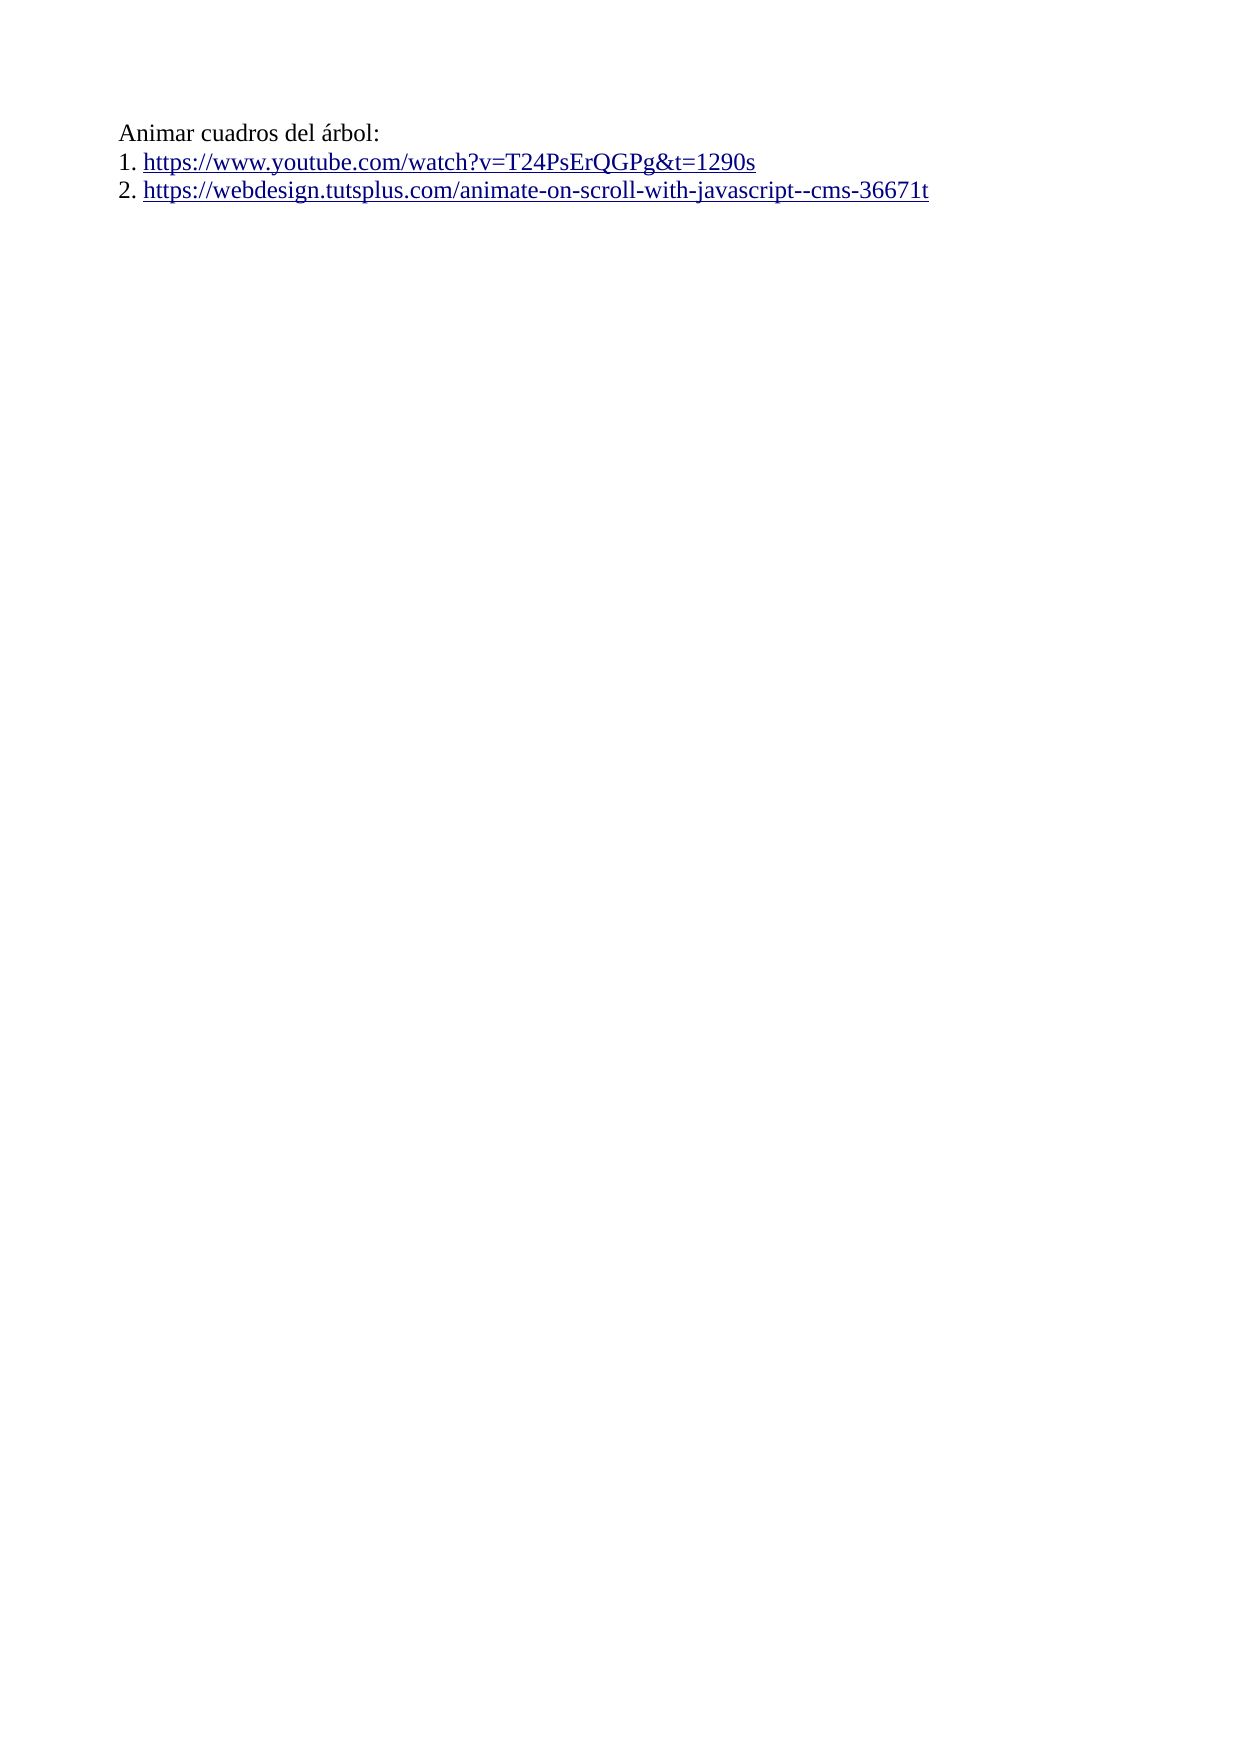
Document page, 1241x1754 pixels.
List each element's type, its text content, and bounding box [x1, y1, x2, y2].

text 1. https://www.youtube.com/watch?v=T24PsErQGPg&t=1290s [118, 147, 1122, 176]
text 2. https://webdesign.tutsplus.com/animate-on-scroll-with-javascript--cms-36671t [118, 176, 1122, 204]
text Animar cuadros del árbol: [118, 118, 1122, 147]
